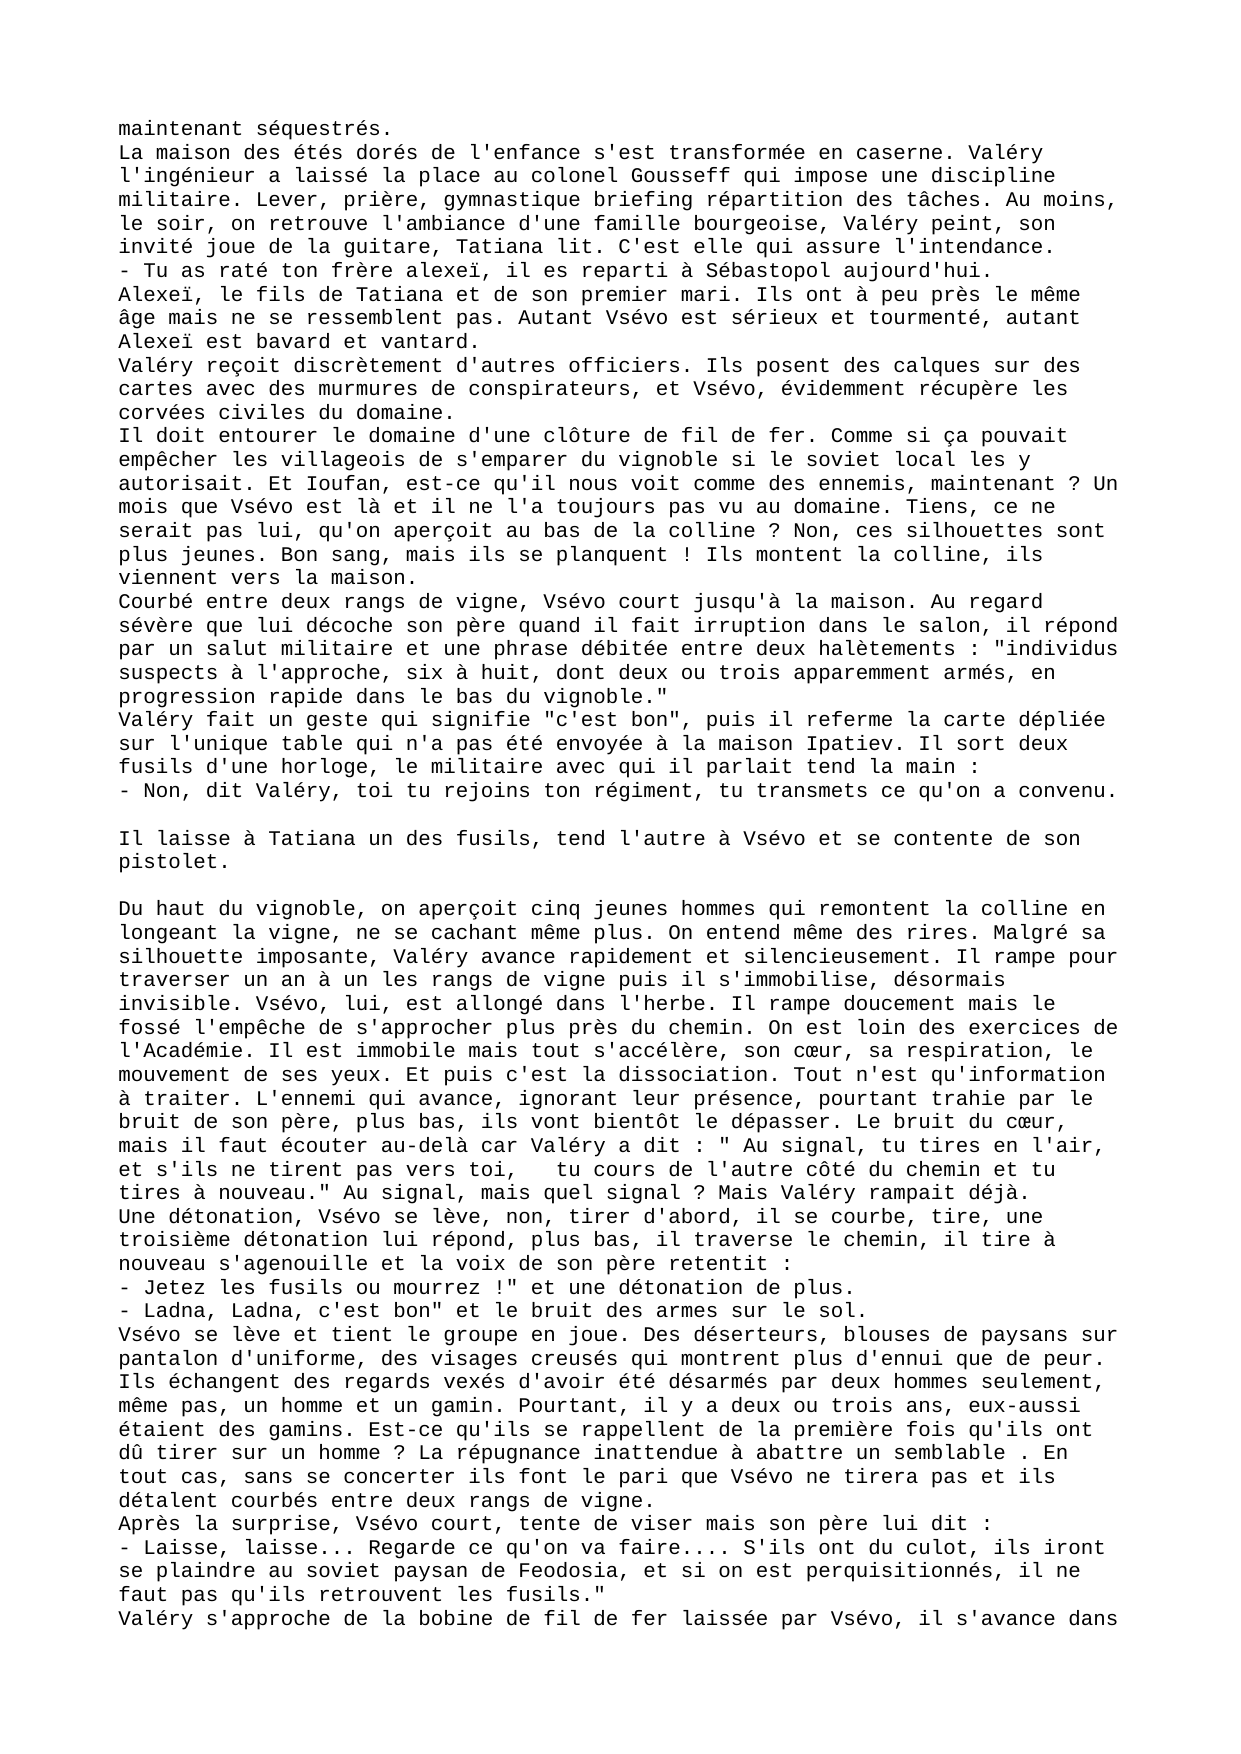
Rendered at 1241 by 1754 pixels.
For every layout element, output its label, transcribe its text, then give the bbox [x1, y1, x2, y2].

text maintenant séquestrés. [118, 118, 1122, 142]
text Alexeï, le fils de Tatiana et de son premier mari. Ils ont à peu près le même âge mais ne se ressemblent pas. Autant Vsévo est sérieux et tourmenté, autant Alexeï est bavard et vantard. [118, 284, 1122, 354]
text - Jetez les fusils ou mourrez !" et une détonation de plus. [118, 1277, 1122, 1300]
text Vsévo se lève et tient le groupe en joue. Des déserteurs, blouses de paysans sur pantalon d'uniforme, des visages creusés qui montrent plus d'ennui que de peur. Ils échangent des regards vexés d'avoir été désarmés par deux hommes seulement, même pas, un homme et un gamin. Pourtant, il y a deux ou trois ans, eux-aussi étaient des gamins. Est-ce qu'ils se rappellent de la première fois qu'ils ont dû tirer sur un homme ? La répugnance inattendue à abattre un semblable . En tout cas, sans se concerter ils font le pari que Vsévo ne tirera pas et ils détalent courbés entre deux rangs de vigne. [118, 1324, 1122, 1513]
text - Non, dit Valéry, toi tu rejoins ton régiment, tu transmets ce qu'on a convenu. [118, 780, 1122, 804]
text - Ladna, Ladna, c'est bon" et le bruit des armes sur le sol. [118, 1300, 1122, 1324]
text Valéry reçoit discrètement d'autres officiers. Ils posent des calques sur des cartes avec des murmures de conspirateurs, et Vsévo, évidemment récupère les corvées civiles du domaine. [118, 354, 1122, 426]
text Courbé entre deux rangs de vigne, Vsévo court jusqu'à la maison. Au regard sévère que lui décoche son père quand il fait irruption dans le salon, il répond par un salut militaire et une phrase débitée entre deux halètements : "individus suspects à l'approche, six à huit, dont deux ou trois apparemment armés, en progression rapide dans le bas du vignoble." [118, 591, 1122, 709]
text Il doit entourer le domaine d'une clôture de fil de fer. Comme si ça pouvait empêcher les villageois de s'emparer du vignoble si le soviet local les y autorisait. Et Ioufan, est-ce qu'il nous voit comme des ennemis, maintenant ? Un mois que Vsévo est là et il ne l'a toujours pas vu au domaine. Tiens, ce ne serait pas lui, qu'on aperçoit au bas de la colline ? Non, ces silhouettes sont plus jeunes. Bon sang, mais ils se planquent ! Ils montent la colline, ils viennent vers la maison. [118, 426, 1122, 591]
text Une détonation, Vsévo se lève, non, tirer d'abord, il se courbe, tire, une troisième détonation lui répond, plus bas, il traverse le chemin, il tire à nouveau s'agenouille et la voix de son père retentit : [118, 1206, 1122, 1277]
text Il laisse à Tatiana un des fusils, tend l'autre à Vsévo et se contente de son pistolet. [118, 827, 1122, 875]
text Valéry s'approche de la bobine de fil de fer laissée par Vsévo, il s'avance dans [118, 1608, 1122, 1631]
text - Laisse, laisse... Regarde ce qu'on va faire.... S'ils ont du culot, ils iront se plaindre au soviet paysan de Feodosia, et si on est perquisitionnés, il ne faut pas qu'ils retrouvent les fusils." [118, 1537, 1122, 1608]
text Du haut du vignoble, on aperçoit cinq jeunes hommes qui remontent la colline en longeant la vigne, ne se cachant même plus. On entend même des rires. Malgré sa silhouette imposante, Valéry avance rapidement et silencieusement. Il rampe pour traverser un an à un les rangs de vigne puis il s'immobilise, désormais invisible. Vsévo, lui, est allongé dans l'herbe. Il rampe doucement mais le fossé l'empêche de s'approcher plus près du chemin. On est loin des exercices de l'Académie. Il est immobile mais tout s'accélère, son cœur, sa respiration, le mouvement de ses yeux. Et puis c'est la dissociation. Tout n'est qu'information à traiter. L'ennemi qui avance, ignorant leur présence, pourtant trahie par le bruit de son père, plus bas, ils vont bientôt le dépasser. Le bruit du cœur, mais il faut écouter au-delà car Valéry a dit : " Au signal, tu tires en l'air, et s'ils ne tirent pas vers toi, tu cours de l'autre côté du chemin et tu tires à nouveau." Au signal, mais quel signal ? Mais Valéry rampait déjà. [118, 898, 1122, 1206]
text Valéry fait un geste qui signifie "c'est bon", puis il referme la carte dépliée sur l'unique table qui n'a pas été envoyée à la maison Ipatiev. Il sort deux fusils d'une horloge, le militaire avec qui il parlait tend la main : [118, 709, 1122, 780]
text Après la surprise, Vsévo court, tente de viser mais son père lui dit : [118, 1513, 1122, 1537]
text - Tu as raté ton frère alexeï, il es reparti à Sébastopol aujourd'hui. [118, 260, 1122, 284]
text La maison des étés dorés de l'enfance s'est transformée en caserne. Valéry l'ingénieur a laissé la place au colonel Gousseff qui impose une discipline militaire. Lever, prière, gymnastique briefing répartition des tâches. Au moins, le soir, on retrouve l'ambiance d'une famille bourgeoise, Valéry peint, son invité joue de la guitare, Tatiana lit. C'est elle qui assure l'intendance. [118, 142, 1122, 260]
